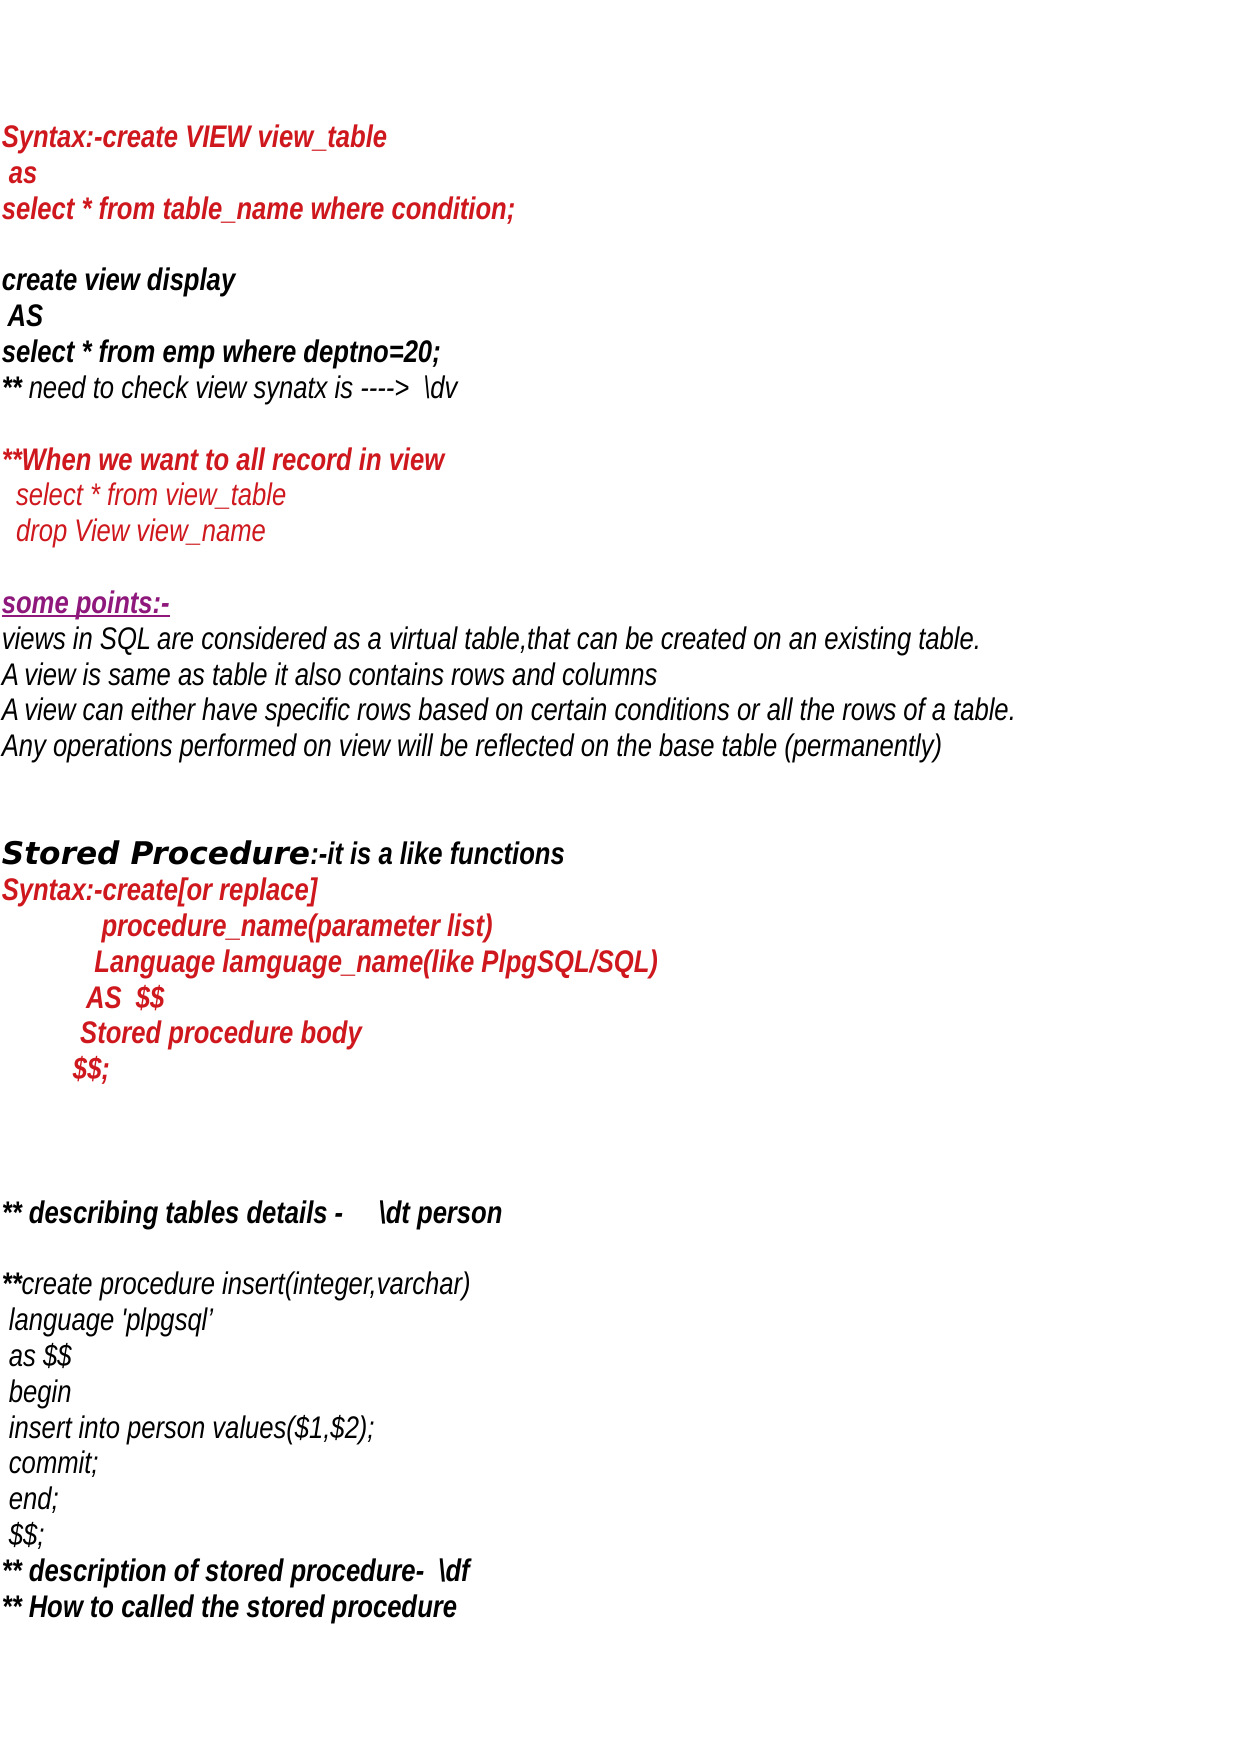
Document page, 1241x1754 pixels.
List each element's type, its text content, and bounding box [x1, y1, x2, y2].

text insert into person values($1,$2); [2, 1409, 1123, 1445]
text A view can either have specific rows based on certain conditions or all the rows of a table. [2, 691, 1123, 727]
text create view display [2, 261, 1123, 297]
text as [2, 154, 1123, 190]
text AS [2, 297, 1123, 333]
text views in SQL are considered as a virtual table,that can be created on an existing table. [2, 620, 1123, 656]
text **create procedure insert(integer,varchar) [2, 1266, 1123, 1301]
text select * from table_name where condition; [2, 190, 1123, 226]
text some points:- [2, 584, 1123, 620]
text begin [2, 1373, 1123, 1409]
text select * from view_table [2, 476, 1123, 512]
text select * from emp where deptno=20; [2, 333, 1123, 369]
text Stored procedure body [2, 1015, 1123, 1051]
text $$; [2, 1516, 1123, 1552]
text ** How to called the stored procedure [2, 1588, 1123, 1624]
text **When we want to all record in view [2, 441, 1123, 476]
text A view is same as table it also contains rows and columns [2, 656, 1123, 691]
text end; [2, 1481, 1123, 1516]
text ** describing tables details - \dt person [2, 1194, 1123, 1230]
text language 'plpgsql’ [2, 1301, 1123, 1337]
text drop View view_name [2, 512, 1123, 548]
text ** description of stored procedure- \df [2, 1552, 1123, 1588]
text commit; [2, 1445, 1123, 1481]
text as $$ [2, 1337, 1123, 1373]
text Language lamguage_name(like PlpgSQL/SQL) [2, 943, 1123, 979]
text ** need to check view synatx is ----> \dv [2, 369, 1123, 405]
text Syntax:-create[or replace] [2, 871, 1123, 907]
text Any operations performed on view will be reflected on the base table (permanently) [2, 727, 1123, 763]
text AS $$ [2, 979, 1123, 1015]
text procedure_name(parameter list) [2, 907, 1123, 943]
text Syntax:-create VIEW view_table [2, 118, 1123, 154]
text Stored Procedure:-it is a like functions [2, 835, 1123, 871]
text $$; [2, 1051, 1123, 1086]
